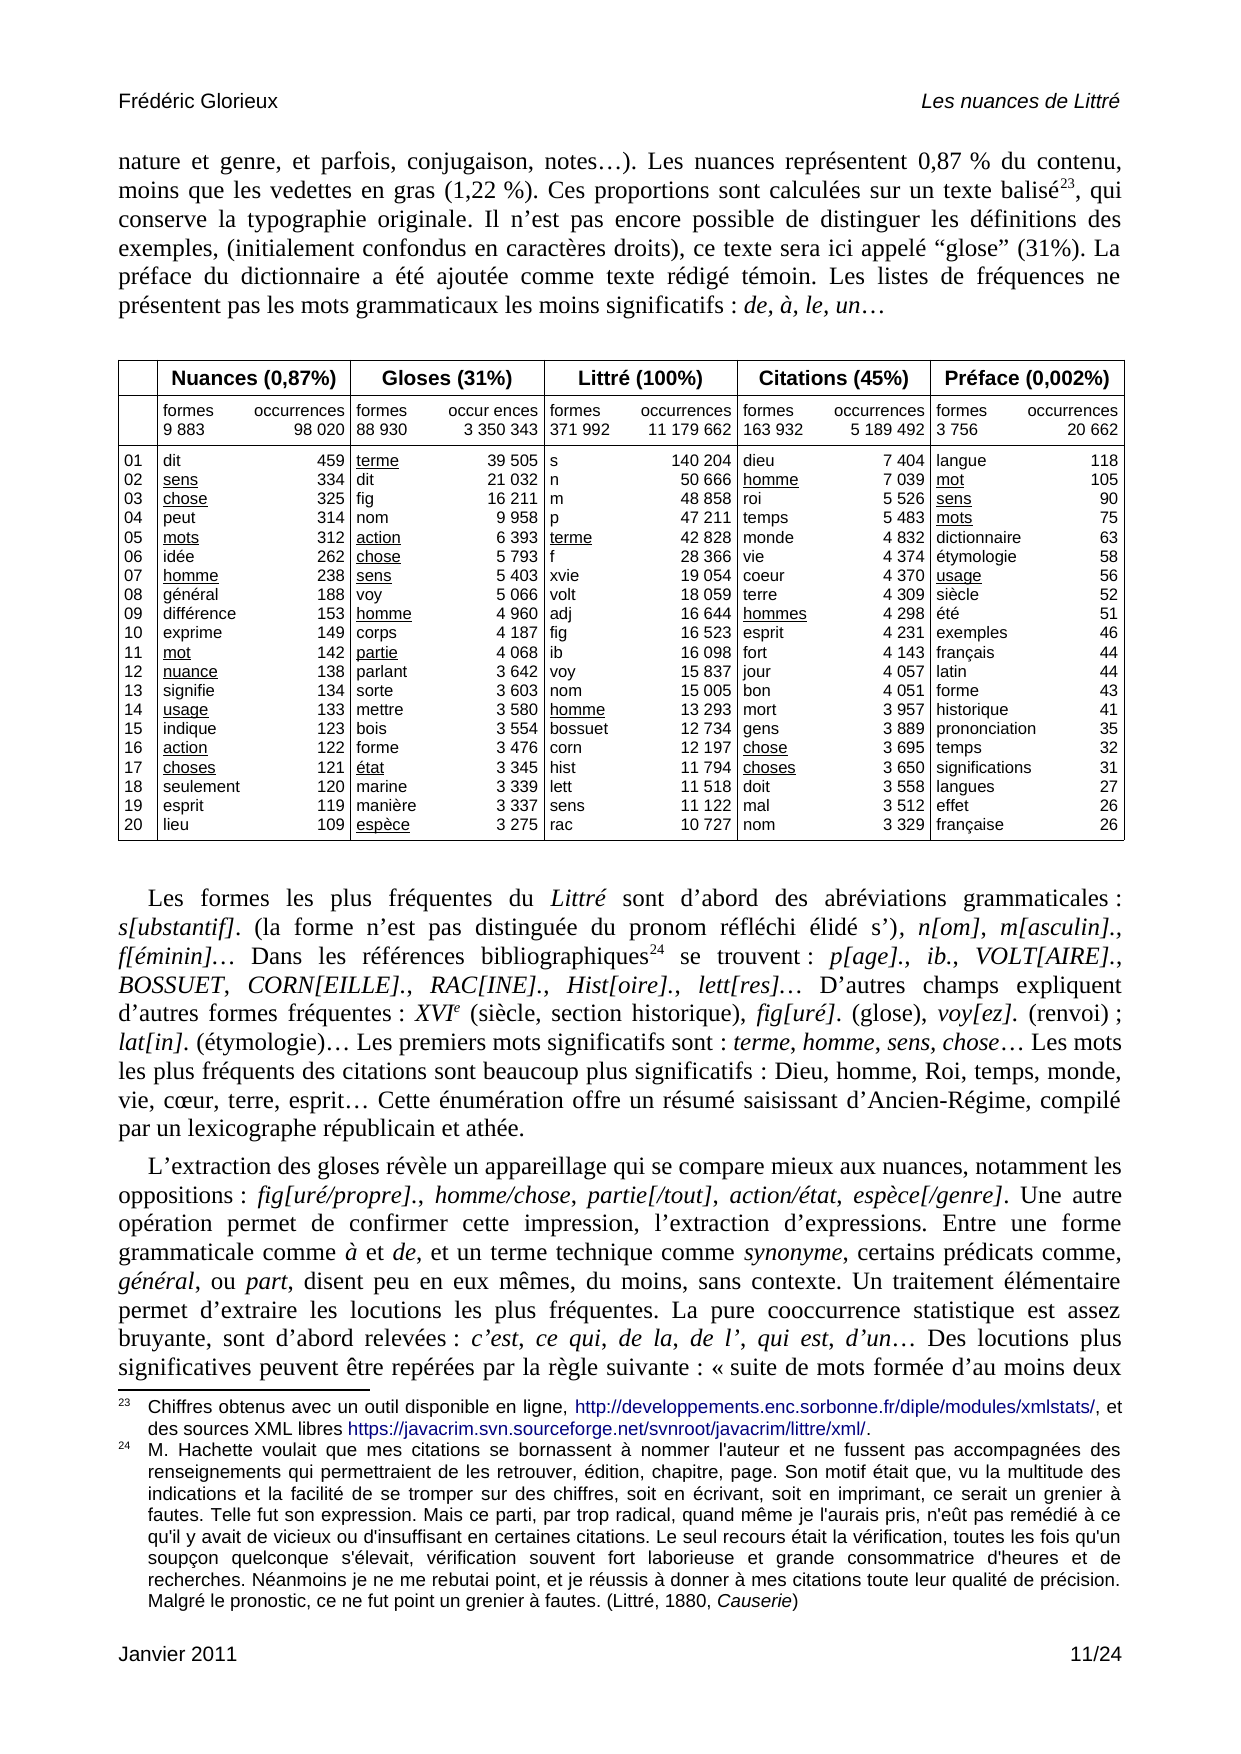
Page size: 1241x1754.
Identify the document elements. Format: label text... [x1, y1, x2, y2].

table_cell langue 118 mot 105 sens 90 mots 75 dictionnaire 63 étymologie 58 usage 56 siècle 52 été 51 exemples 46 français 44 latin 44 forme 43 historique 41 prononciation 35 temps 32 significations 31 langues 27 effet 26 française 26 [931, 446, 1124, 840]
table_cell formes occurrences 163 932 5 189 492 [738, 396, 930, 445]
table_header Préface (0,002%) [931, 361, 1124, 395]
table_cell terme 39 505 dit 21 032 fig 16 211 nom 9 958 action 6 393 chose 5 793 sens 5 403 voy 5 066 homme 4 960 corps 4 187 partie 4 068 parlant 3 642 sorte 3 603 mettre 3 580 bois 3 554 forme 3 476 état 3 345 marine 3 339 manière 3 337 espèce 3 275 [351, 446, 544, 840]
table_header Citations (45%) [738, 361, 930, 395]
table_cell s 140 204 n 50 666 m 48 858 p 47 211 terme 42 828 f 28 366 xvie 19 054 volt 18 059 adj 16 644 fig 16 523 ib 16 098 voy 15 837 nom 15 005 homme 13 293 bossuet 12 734 corn 12 197 hist 11 794 lett 11 518 sens 11 122 rac 10 727 [545, 446, 737, 840]
table_cell formes occurrences 9 883 98 020 [158, 396, 350, 445]
table_header Gloses (31%) [351, 361, 544, 395]
table_header Littré (100%) [545, 361, 737, 395]
text M. Hachette voulait que mes citations se bornassent à nommer l'auteur et ne fussent pas accompagnées des renseignements qui permettraient de les retrouver, édition, chapitre, page. Son motif était que, vu la multitude des indications et la facilité de se tromper sur des chiffres, soit en écrivant, soit en imprimant, ce serait un grenier à fautes. Telle fut son expression. Mais ce parti, par trop radical, quand même je l'aurais pris, n'eût pas remédié à ce qu'il y avait de vicieux ou d'insuffisant en certaines citations. Le seul recours était la vérification, toutes les fois qu'un soupçon quelconque s'élevait, vérification souvent fort laborieuse et grande consommatrice d'heures et de recherches. Néanmoins je ne me rebutai point, et je réussis à donner à mes citations toute leur qualité de précision. Malgré le pronostic, ce ne fut point un grenier à fautes. (Littré, 1880, Causerie) [118, 1439, 1122, 1612]
text nature et genre, et parfois, conjugaison, notes…). Les nuances représentent 0,87 % du contenu, moins que les vedettes en gras (1,22 %). Ces proportions sont calculées sur un texte balisé, qui conserve la typographie originale. Il n’est pas encore possible de distinguer les définitions des exemples, (initialement confondus en caractères droits), ce texte sera ici appelé “glose” (31%). La préface du dictionnaire a été ajoutée comme texte rédigé témoin. Les listes de fréquences ne présentent pas les mots grammaticaux les moins significatifs : de, à, le, un… [118, 146, 1122, 319]
table_cell 01 02 03 04 05 06 07 08 09 10 11 12 13 14 15 16 17 18 19 20 [119, 446, 157, 840]
text L’extraction des gloses révèle un appareillage qui se compare mieux aux nuances, notamment les oppositions : fig[uré/propre]., homme/chose, partie[/tout], action/état, espèce[/genre]. Une autre opération permet de confirmer cette impression, l’extraction d’expressions. Entre une forme grammaticale comme à et de, et un terme technique comme synonyme, certains prédicats comme, général, ou part, disent peu en eux mêmes, du moins, sans contexte. Un traitement élémentaire permet d’extraire les locutions les plus fréquentes. La pure cooccurrence statistique est assez bruyante, sont d’abord relevées : c’est, ce qui, de la, de l’, qui est, d’un… Des locutions plus significatives peuvent être repérées par la règle suivante : « suite de mots formée d’au moins deux [118, 1151, 1122, 1381]
text Les formes les plus fréquentes du Littré sont d’abord des abréviations grammaticales : s[ubstantif]. (la forme n’est pas distinguée du pronom réfléchi élidé s’), n[om], m[asculin]., f[éminin]… Dans les références bibliographiques se trouvent : p[age]., ib., VOLT[AIRE]., BOSSUET, CORN[EILLE]., RAC[INE]., Hist[oire]., lett[res]… D’autres champs expliquent d’autres formes fréquentes : XVIe (siècle, section historique), fig[uré]. (glose), voy[ez]. (renvoi) ; lat[in]. (étymologie)… Les premiers mots significatifs sont : terme, homme, sens, chose… Les mots les plus fréquents des citations sont beaucoup plus significatifs : Dieu, homme, Roi, temps, monde, vie, cœur, terre, esprit… Cette énumération offre un résumé saisissant d’Ancien-Régime, compilé par un lexicographe républicain et athée. [118, 883, 1122, 1142]
table_cell formes occurrences 371 992 11 179 662 [545, 396, 737, 445]
table_cell formes occurrences 3 756 20 662 [931, 396, 1124, 445]
table_cell [119, 396, 157, 445]
table_cell dit 459 sens 334 chose 325 peut 314 mots 312 idée 262 homme 238 général 188 différence 153 exprime 149 mot 142 nuance 138 signifie 134 usage 133 indique 123 action 122 choses 121 seulement 120 esprit 119 lieu 109 [158, 446, 350, 840]
table_cell formes occur ences 88 930 3 350 343 [351, 396, 544, 445]
text Chiffres obtenus avec un outil disponible en ligne, http://developpements.enc.sorbonne.fr/diple/modules/xmlstats/, et des sources XML libres https://javacrim.svn.sourceforge.net/svnroot/javacrim/littre/xml/. [118, 1396, 1122, 1439]
table_header Nuances (0,87%) [158, 361, 350, 395]
table_cell dieu 7 404 homme 7 039 roi 5 526 temps 5 483 monde 4 832 vie 4 374 coeur 4 370 terre 4 309 hommes 4 298 esprit 4 231 fort 4 143 jour 4 057 bon 4 051 mort 3 957 gens 3 889 chose 3 695 choses 3 650 doit 3 558 mal 3 512 nom 3 329 [738, 446, 930, 840]
table_header [119, 361, 157, 395]
